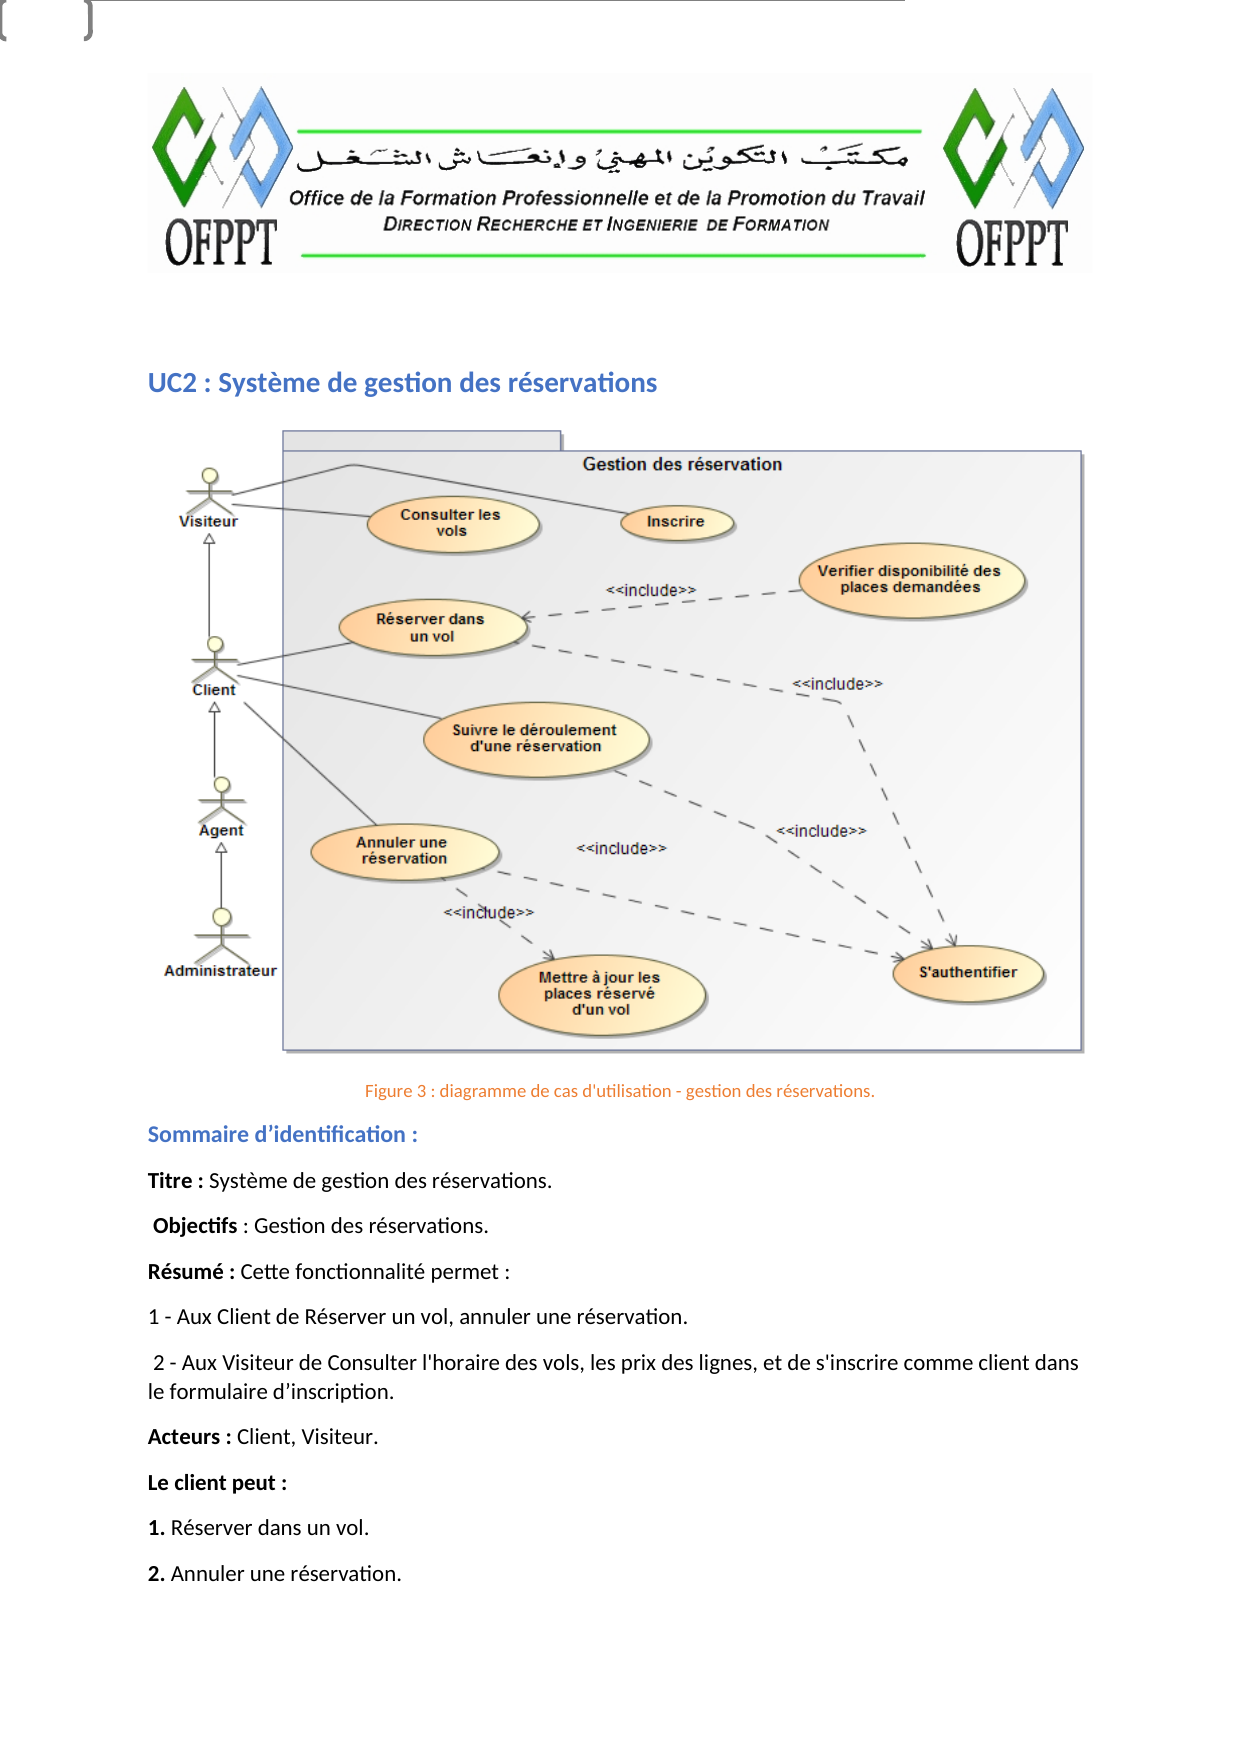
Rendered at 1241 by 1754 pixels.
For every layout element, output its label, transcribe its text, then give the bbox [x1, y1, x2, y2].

text 1. Réserver dans un vol. [148, 1513, 1093, 1541]
text Acteurs : Client, Visiteur. [148, 1422, 1093, 1450]
text Le client peut : [148, 1468, 1093, 1496]
text Titre : Système de gestion des réservations. [148, 1166, 1093, 1194]
text 1 - Aux Client de Réserver un vol, annuler une réservation. [148, 1302, 1093, 1331]
text Résumé : Cette fonctionnalité permet : [148, 1257, 1093, 1285]
text UC2 : Système de gestion des réservations [148, 364, 1093, 399]
text Figure 3 : diagramme de cas d'utilisation - gestion des réservations. [148, 1079, 1093, 1102]
text 2. Annuler une réservation. [148, 1559, 1093, 1587]
text Objectifs : Gestion des réservations. [148, 1211, 1093, 1239]
text Sommaire d’identification : [148, 1119, 1093, 1148]
text 2 - Aux Visiteur de Consulter l'horaire des vols, les prix des lignes, et de s'inscrire comme client dans le formulaire d’inscription. [148, 1348, 1093, 1405]
